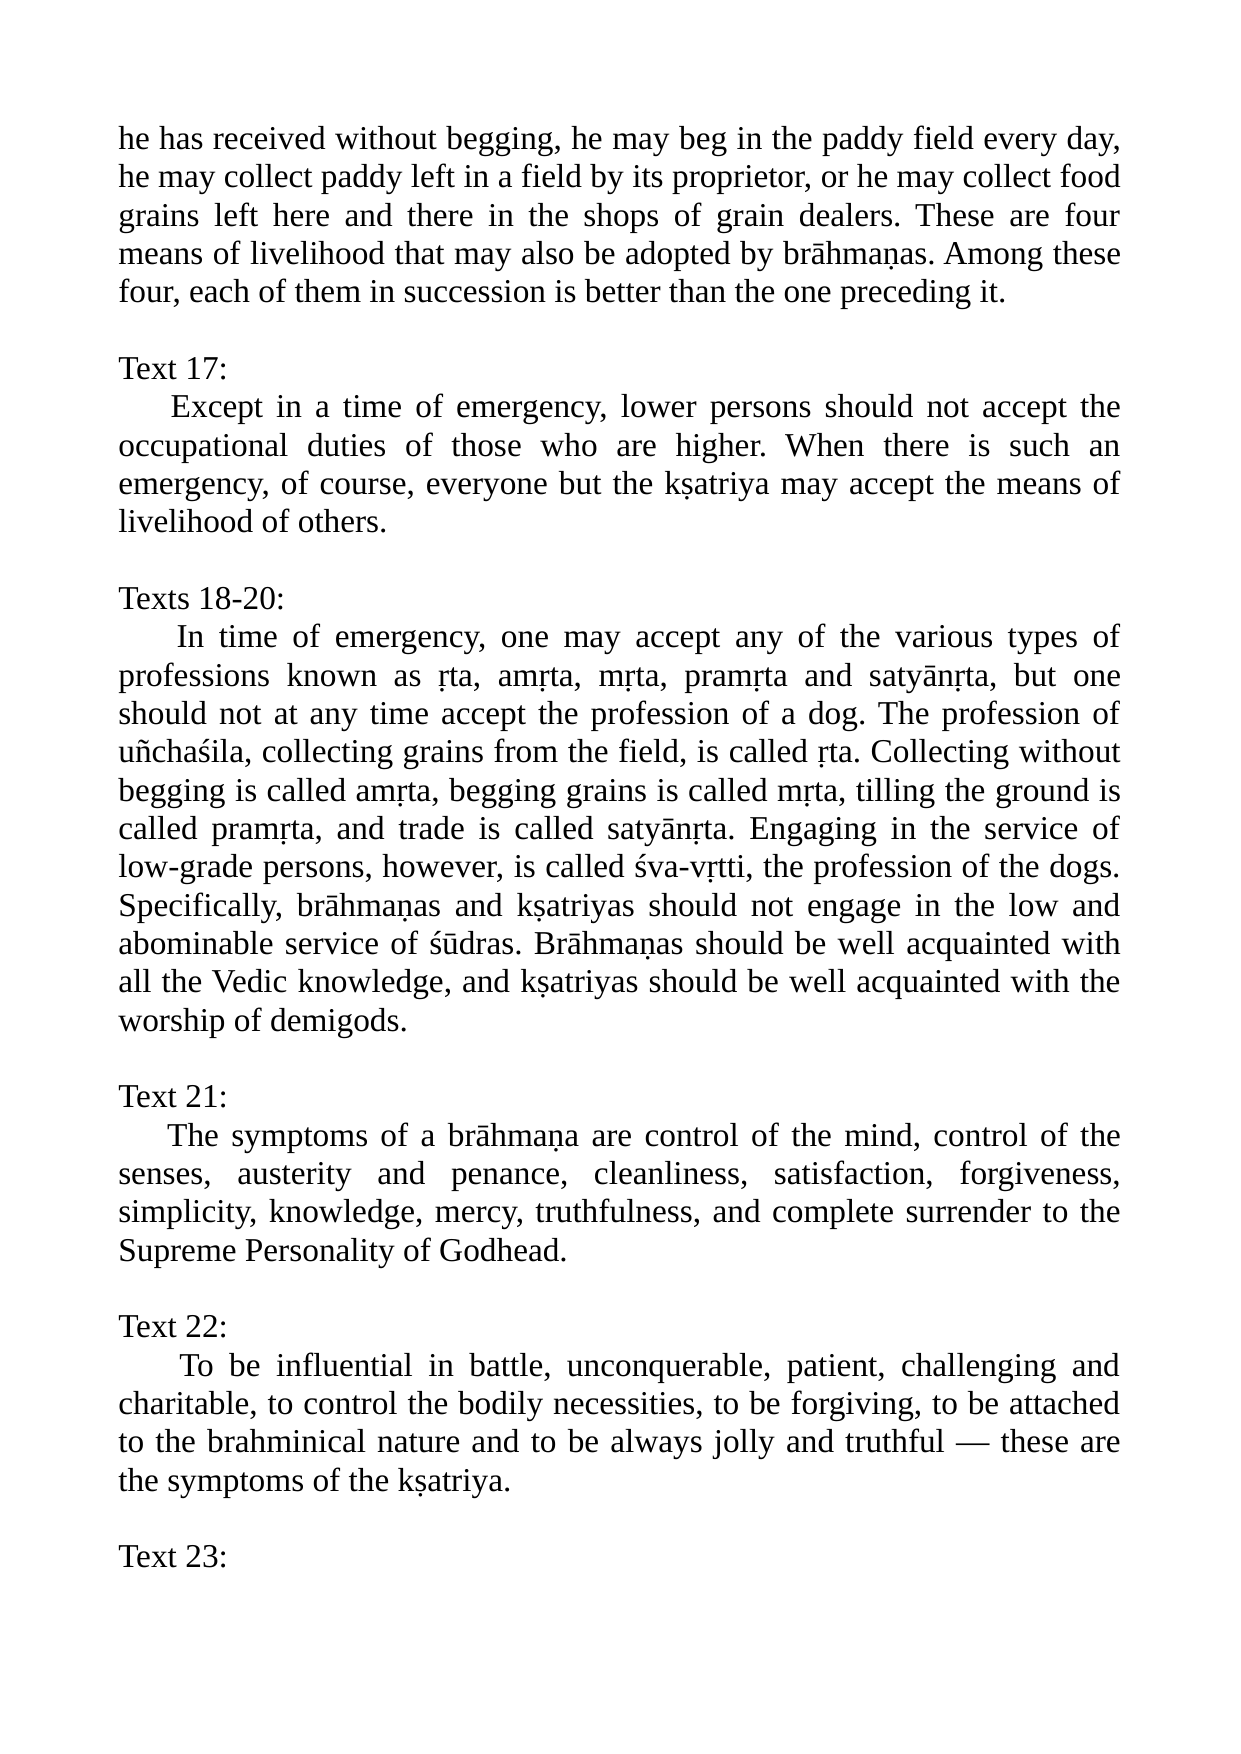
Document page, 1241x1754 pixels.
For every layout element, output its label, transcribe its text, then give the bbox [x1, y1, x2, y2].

text Text 17: [118, 348, 1122, 386]
text he has received without begging, he may beg in the paddy field every day, he may collect paddy left in a field by its proprietor, or he may collect food grains left here and there in the shops of grain dealers. These are four means of livelihood that may also be adopted by brāhmaṇas. Among these four, each of them in succession is better than the one preceding it. [118, 118, 1122, 310]
text Text 22: [118, 1306, 1122, 1345]
text Texts 18-20: [118, 578, 1122, 616]
text The symptoms of a brāhmaṇa are control of the mind, control of the senses, austerity and penance, cleanliness, satisfaction, forgiveness, simplicity, knowledge, mercy, truthfulness, and complete surrender to the Supreme Personality of Godhead. [118, 1115, 1122, 1268]
text Except in a time of emergency, lower persons should not accept the occupational duties of those who are higher. When there is such an emergency, of course, everyone but the kṣatriya may accept the means of livelihood of others. [118, 386, 1122, 540]
text To be influential in battle, unconquerable, patient, challenging and charitable, to control the bodily necessities, to be forgiving, to be attached to the brahminical nature and to be always jolly and truthful — these are the symptoms of the kṣatriya. [118, 1345, 1122, 1498]
text In time of emergency, one may accept any of the various types of professions known as ṛta, amṛta, mṛta, pramṛta and satyānṛta, but one should not at any time accept the profession of a dog. The profession of uñchaśila, collecting grains from the field, is called ṛta. Collecting without begging is called amṛta, begging grains is called mṛta, tilling the ground is called pramṛta, and trade is called satyānṛta. Engaging in the service of low-grade persons, however, is called śva-vṛtti, the profession of the dogs. Specifically, brāhmaṇas and kṣatriyas should not engage in the low and abominable service of śūdras. Brāhmaṇas should be well acquainted with all the Vedic knowledge, and kṣatriyas should be well acquainted with the worship of demigods. [118, 616, 1122, 1038]
text Text 21: [118, 1076, 1122, 1115]
text Text 23: [118, 1536, 1122, 1575]
